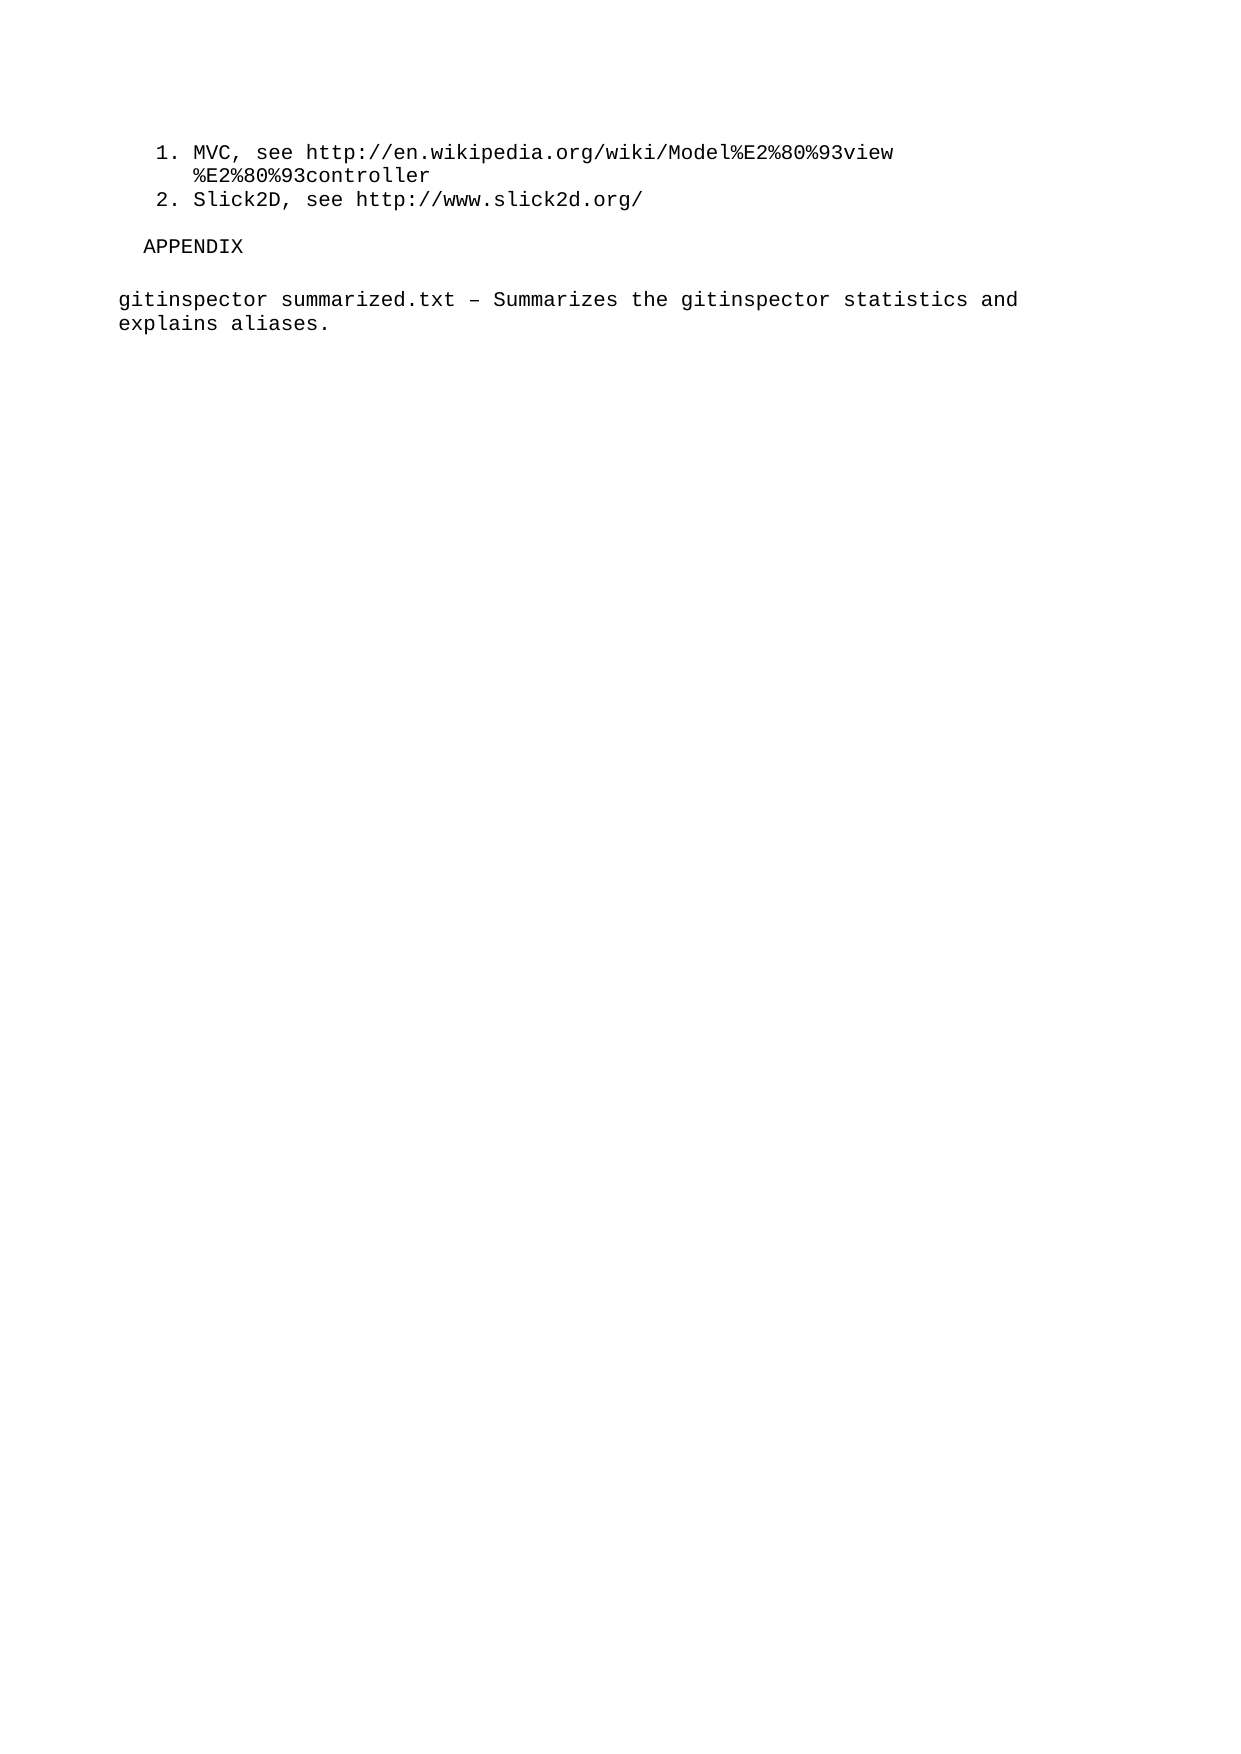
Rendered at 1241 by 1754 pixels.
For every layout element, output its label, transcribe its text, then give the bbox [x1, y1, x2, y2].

text gitinspector summarized.txt – Summarizes the gitinspector statistics and explains aliases. [118, 289, 1122, 337]
list Slick2D, see http://www.slick2d.org/ [156, 189, 1122, 213]
text APPENDIX [118, 236, 1122, 260]
list MVC, see http://en.wikipedia.org/wiki/Model%E2%80%93view%E2%80%93controller [156, 142, 1122, 189]
